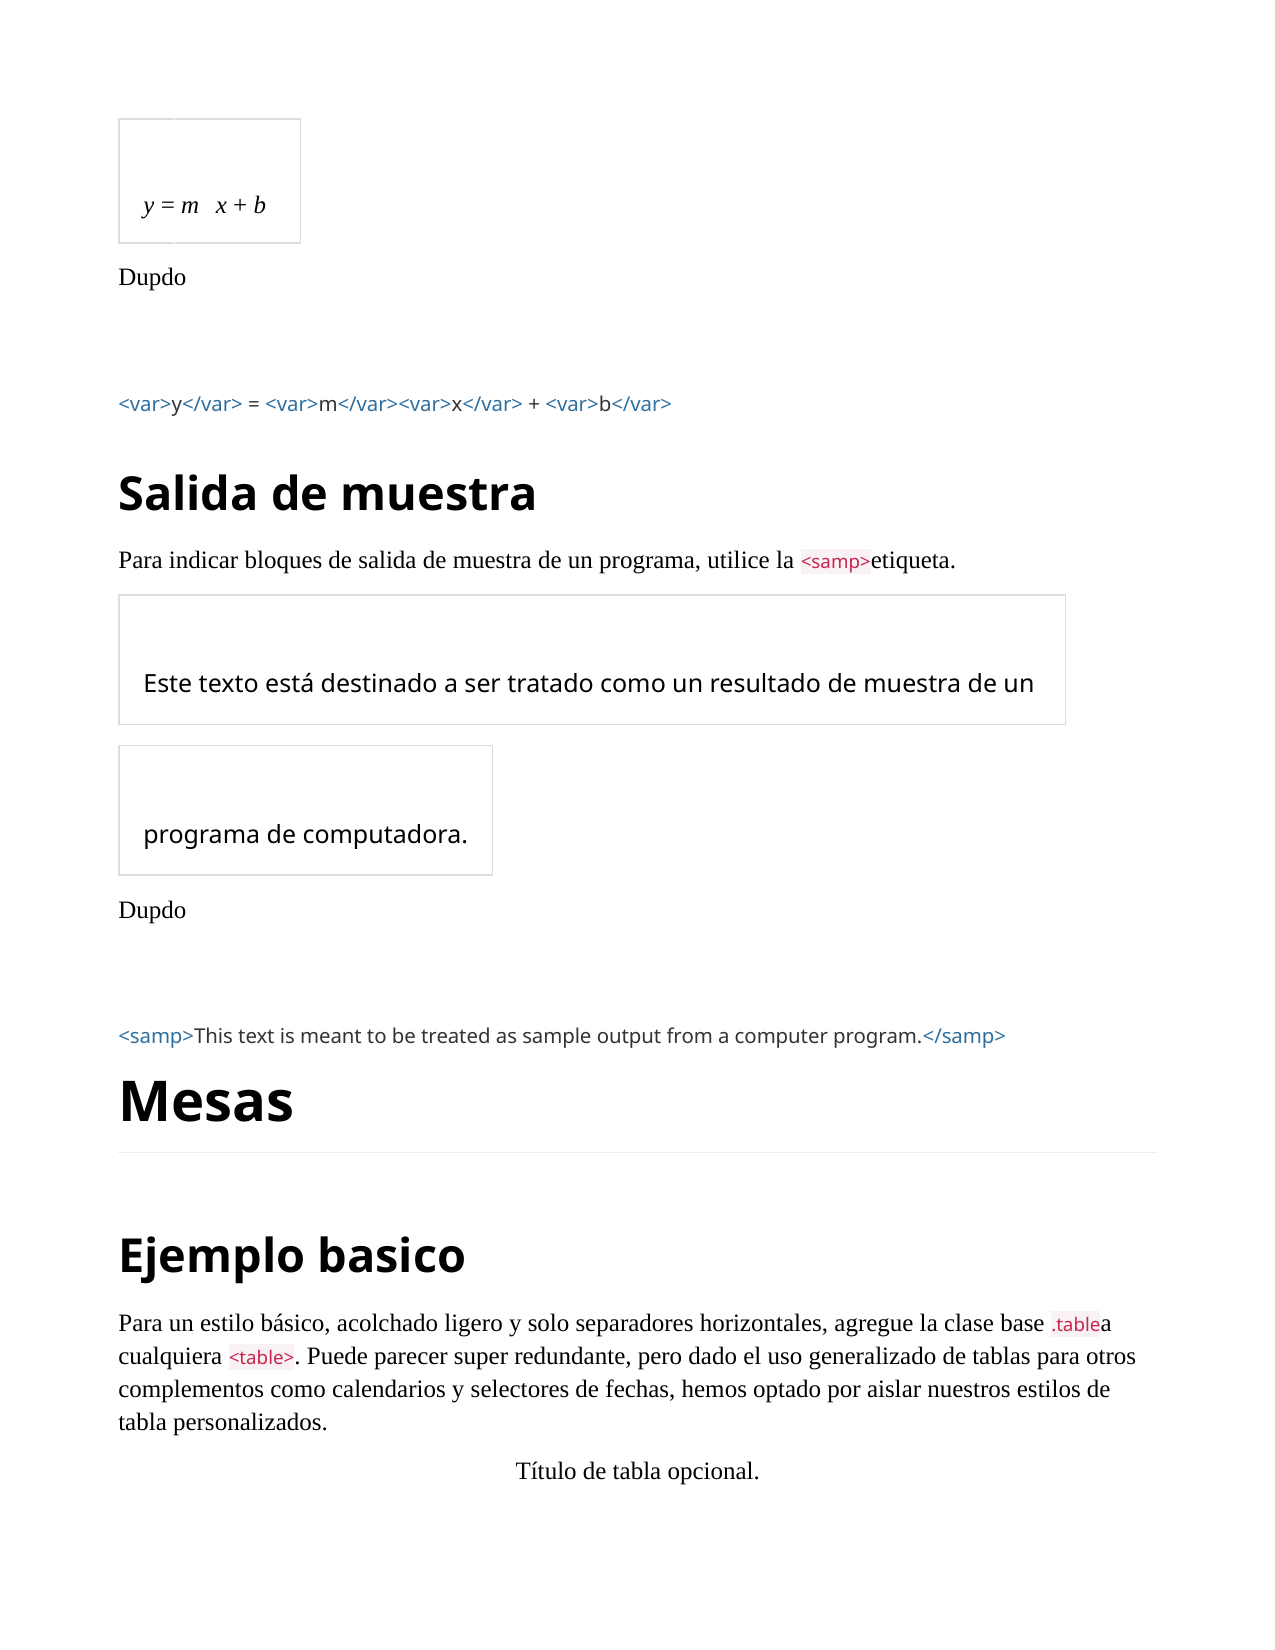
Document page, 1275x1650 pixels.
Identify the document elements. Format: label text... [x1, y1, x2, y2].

text <var>y</var> = <var>m</var><var>x</var> + <var>b</var> [118, 389, 1157, 417]
text Dupdo [118, 895, 1157, 924]
subtitle Ejemplo basico [118, 1222, 1157, 1286]
text Para un estilo básico, acolchado ligero y solo separadores horizontales, agregue la clase base .tablea cualquiera <table>. Puede parecer super redundante, pero dado el uso generalizado de tablas para otros complementos como calendarios y selectores de fechas, hemos optado por aislar nuestros estilos de tabla personalizados. [118, 1308, 1157, 1436]
subtitle Mesas [118, 1061, 1157, 1152]
text <samp>This text is meant to be treated as sample output from a computer program.</samp> [118, 1022, 1157, 1050]
text [301, 118, 1157, 244]
text Este texto está destinado a ser tratado como un resultado de muestra de un programa de computadora. [118, 594, 1157, 876]
text Para indicar bloques de salida de muestra de un programa, utilice la <samp>etiqueta. [118, 546, 1157, 574]
text Dupdo [118, 262, 1157, 291]
text y = m x + b [120, 119, 300, 243]
text Título de tabla opcional. [118, 1456, 1157, 1484]
subtitle Salida de muestra [118, 460, 1157, 524]
